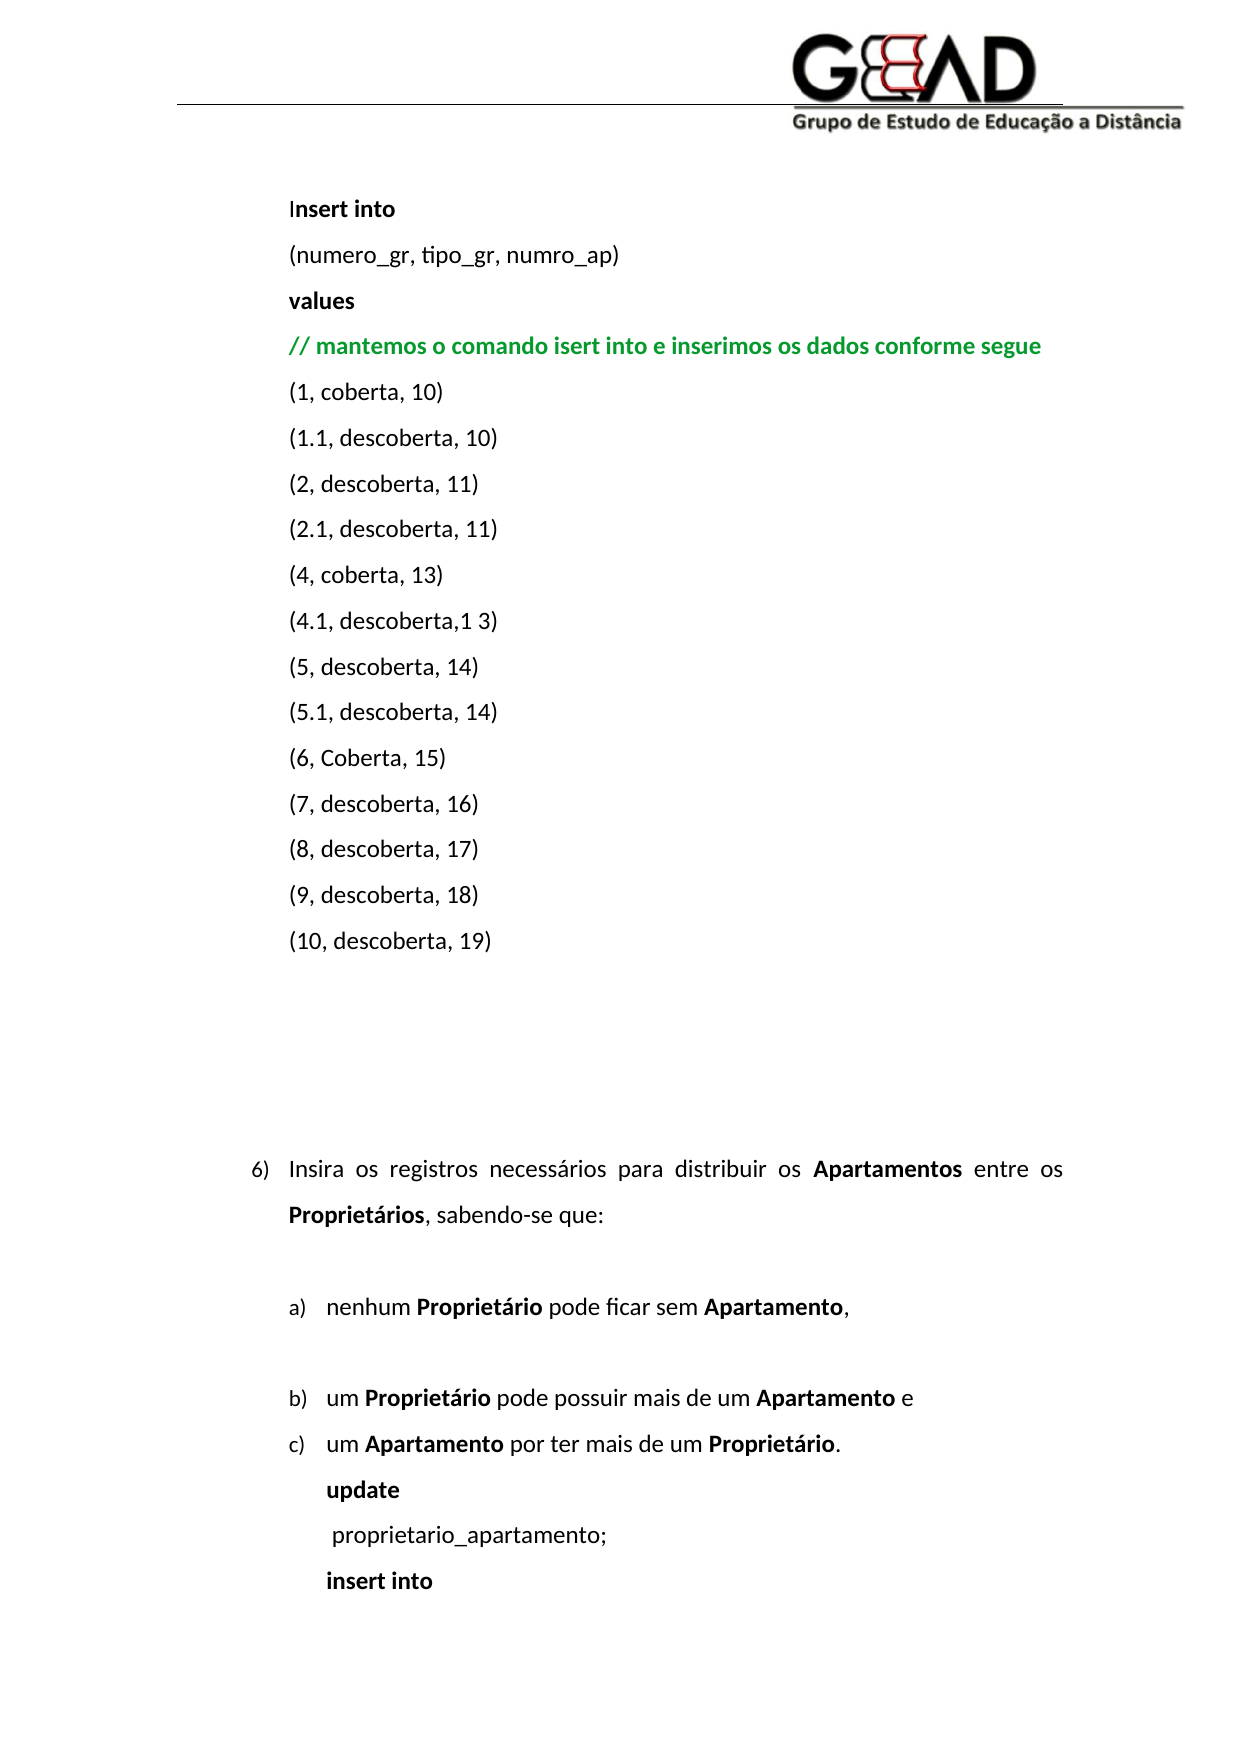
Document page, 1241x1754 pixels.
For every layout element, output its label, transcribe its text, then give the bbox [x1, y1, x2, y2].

list (7, descoberta, 16) [251, 788, 1063, 818]
list um Proprietário pode possuir mais de um Apartamento e [288, 1382, 1063, 1413]
list (numero_gr, tipo_gr, numro_ap) [251, 239, 1063, 269]
list (9, descoberta, 18) [251, 879, 1063, 910]
list proprietario_apartamento; [288, 1519, 1063, 1550]
list Insert into [251, 193, 1063, 224]
list (4.1, descoberta,1 3) [251, 605, 1063, 635]
list insert into [288, 1565, 1063, 1596]
list // mantemos o comando isert into e inserimos os dados conforme segue [251, 331, 1063, 361]
list (6, Coberta, 15) [251, 742, 1063, 773]
list um Apartamento por ter mais de um Proprietário. [288, 1428, 1063, 1458]
list update [288, 1474, 1063, 1504]
list (1.1, descoberta, 10) [251, 422, 1063, 452]
list (1, coberta, 10) [251, 376, 1063, 407]
list (10, descoberta, 19) [251, 925, 1063, 956]
list nenhum Proprietário pode ficar sem Apartamento, [288, 1291, 1063, 1321]
list (5, descoberta, 14) [251, 651, 1063, 681]
list (4, coberta, 13) [251, 559, 1063, 590]
list (8, descoberta, 17) [251, 833, 1063, 864]
list values [251, 285, 1063, 315]
list (2.1, descoberta, 11) [251, 513, 1063, 544]
list (5.1, descoberta, 14) [251, 696, 1063, 727]
list Insira os registros necessários para distribuir os Apartamentos entre os Proprietários, sabendo-se que: [251, 1154, 1063, 1230]
list (2, descoberta, 11) [251, 468, 1063, 498]
